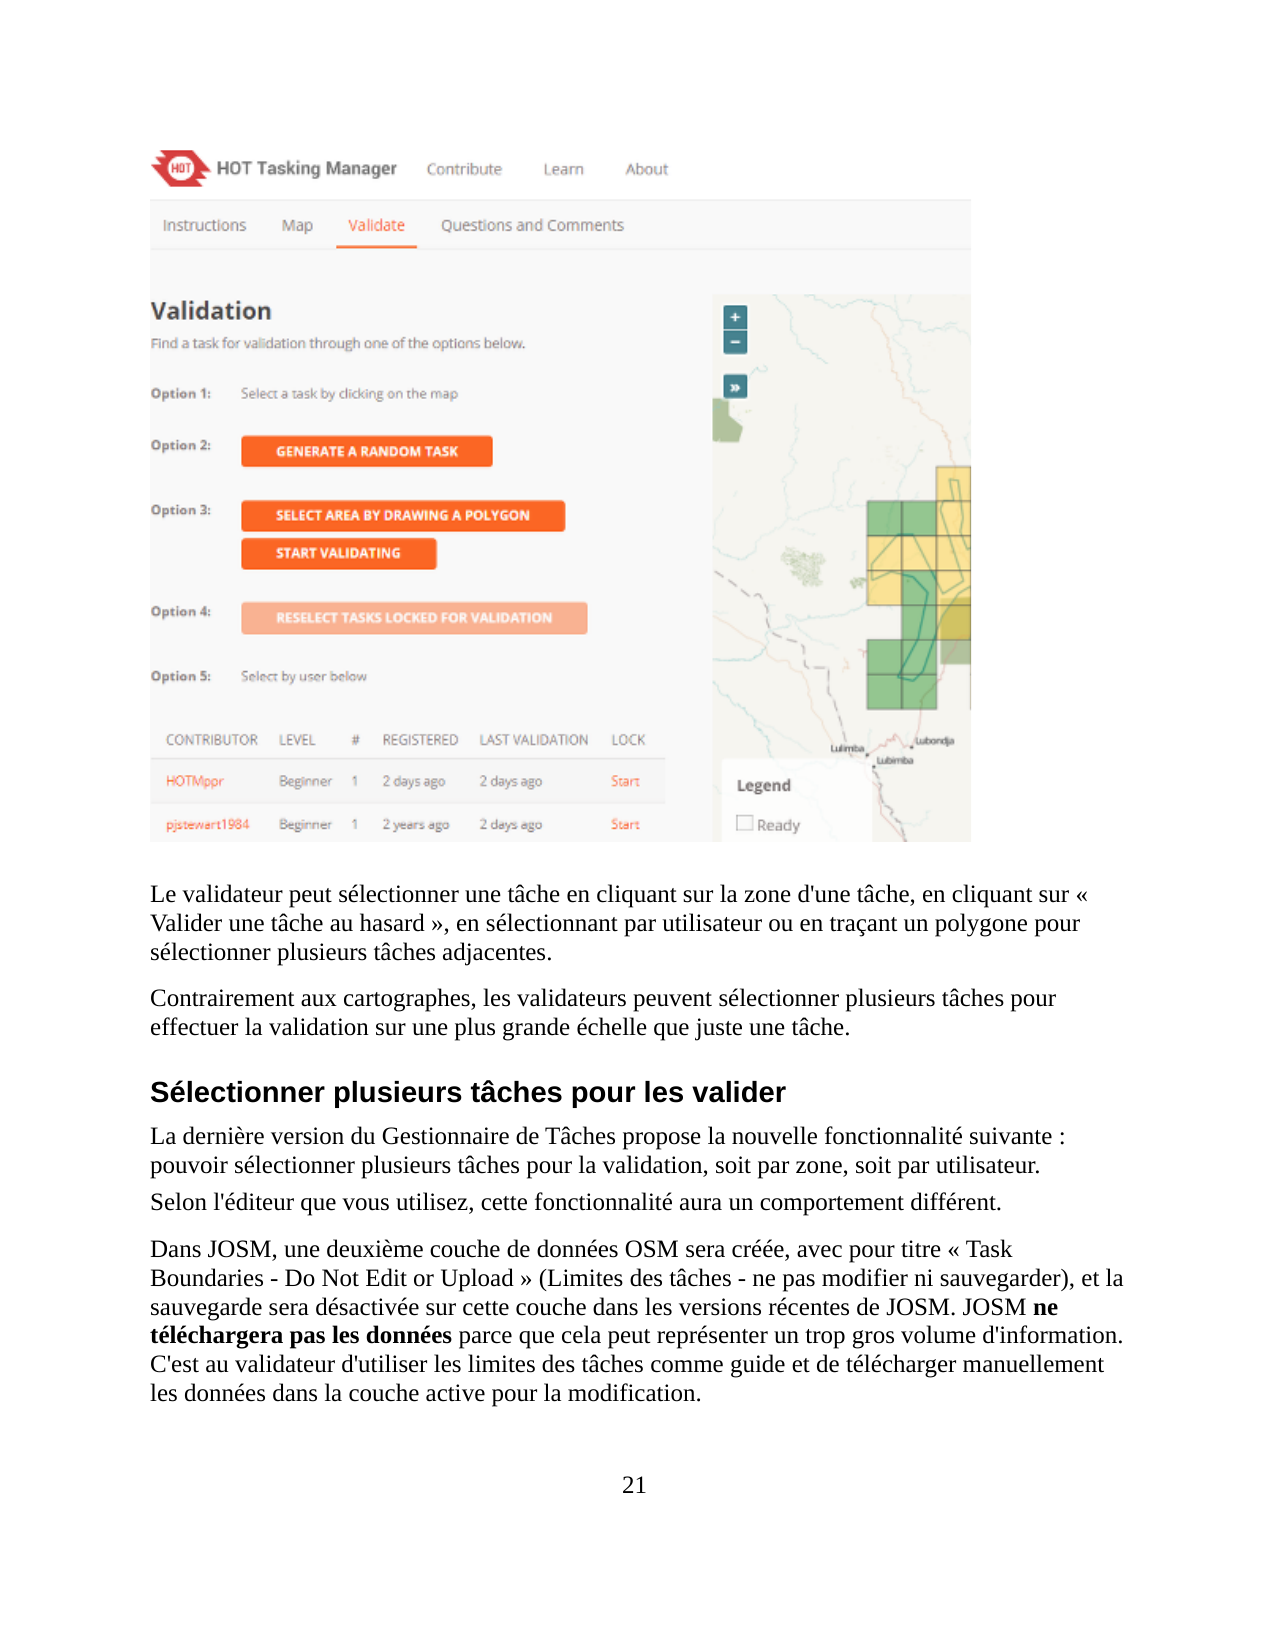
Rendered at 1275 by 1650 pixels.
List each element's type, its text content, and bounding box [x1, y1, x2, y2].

text Dans JOSM, une deuxième couche de données OSM sera créée, avec pour titre « Task Boundaries - Do Not Edit or Upload » (Limites des tâches - ne pas modifier ni sauvegarder), et la sauvegarde sera désactivée sur cette couche dans les versions récentes de JOSM. JOSM ne téléchargera pas les données parce que cela peut représenter un trop gros volume d'information. C'est au validateur d'utiliser les limites des tâches comme guide et de télécharger manuellement les données dans la couche active pour la modification. [150, 1234, 1125, 1407]
text Selon l'éditeur que vous utilisez, cette fonctionnalité aura un comportement différent. [150, 1187, 1125, 1216]
text Contrairement aux cartographes, les validateurs peuvent sélectionner plusieurs tâches pour effectuer la validation sur une plus grande échelle que juste une tâche. [150, 983, 1125, 1041]
text Le validateur peut sélectionner une tâche en cliquant sur la zone d'une tâche, en cliquant sur « Valider une tâche au hasard », en sélectionnant par utilisateur ou en traçant un polygone pour sélectionner plusieurs tâches adjacentes. [150, 879, 1125, 966]
picture [150, 150, 972, 842]
text La dernière version du Gestionnaire de Tâches propose la nouvelle fonctionnalité suivante : pouvoir sélectionner plusieurs tâches pour la validation, soit par zone, soit par utilisateur. [150, 1121, 1125, 1178]
subtitle Sélectionner plusieurs tâches pour les valider [150, 1075, 1125, 1108]
